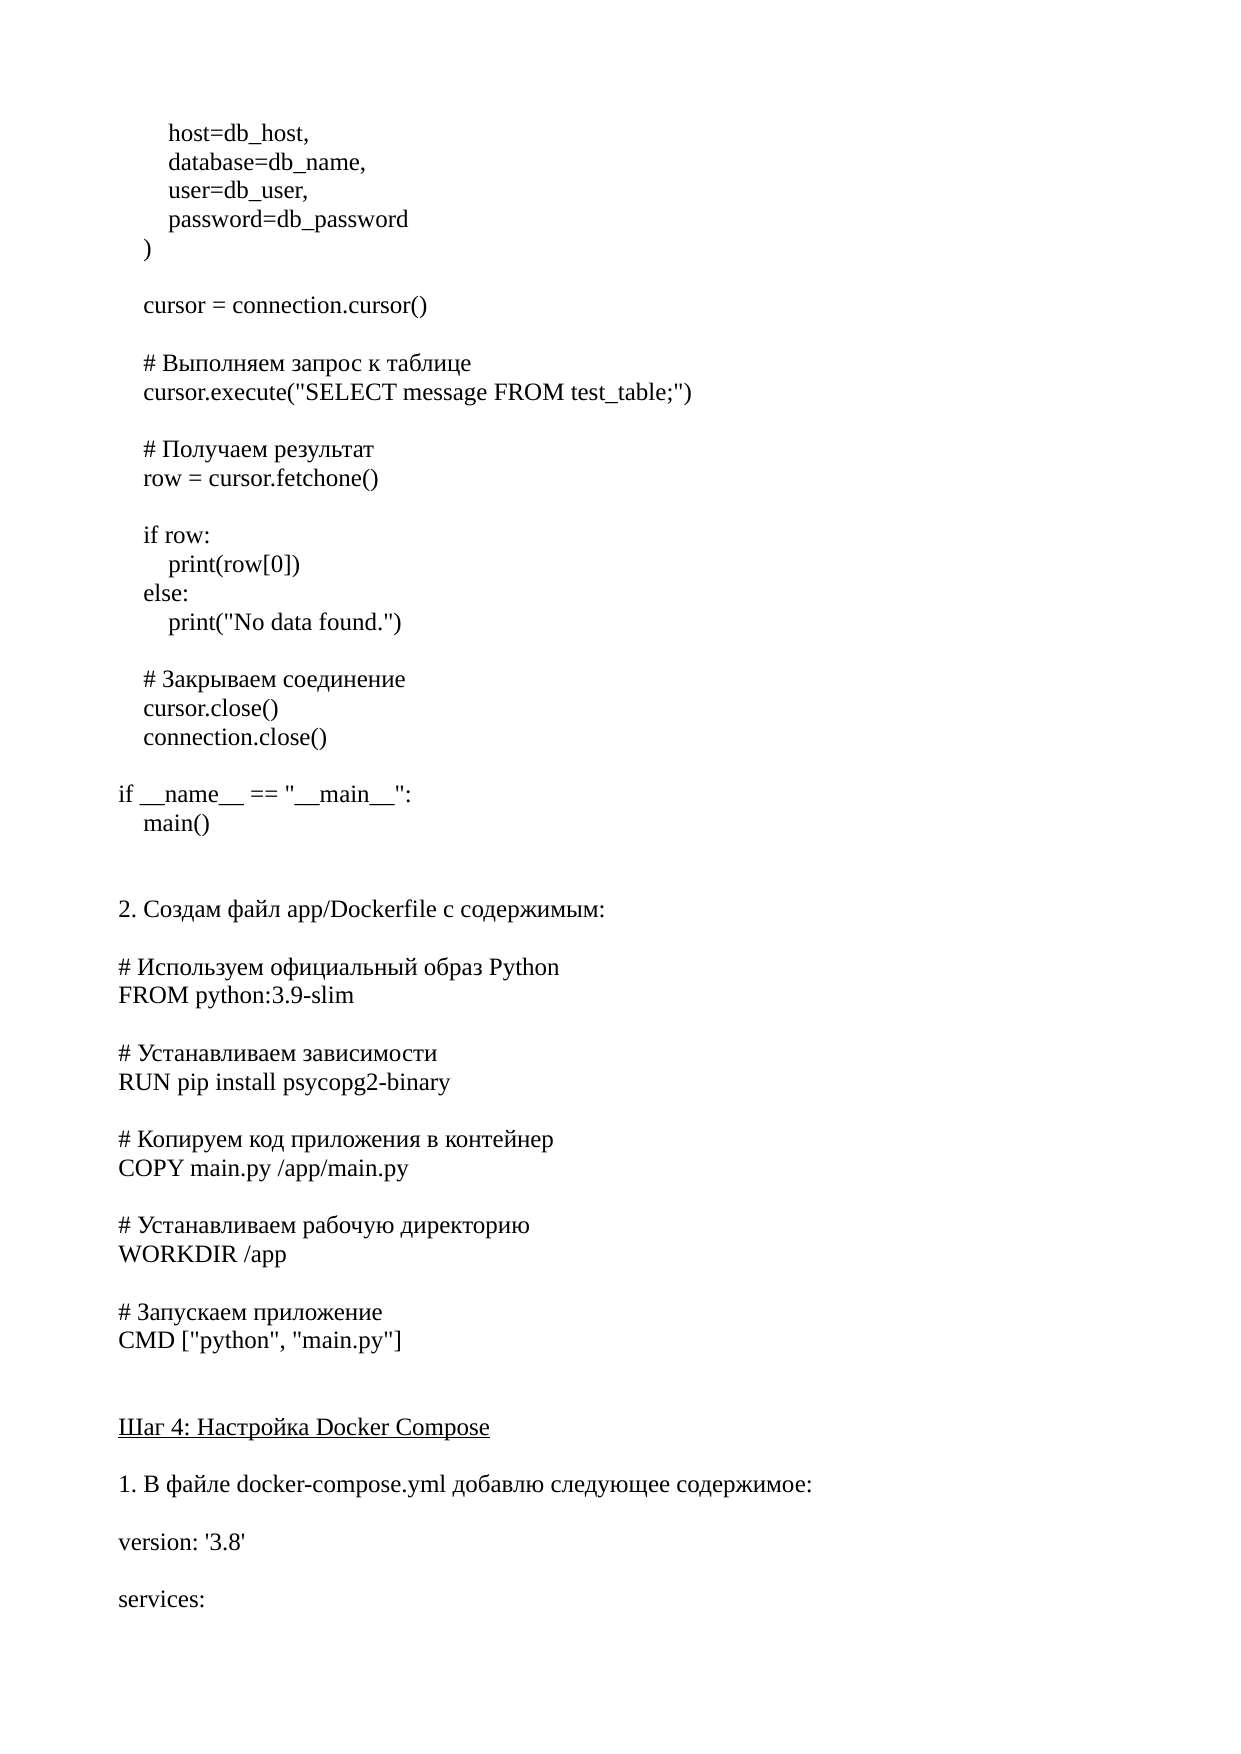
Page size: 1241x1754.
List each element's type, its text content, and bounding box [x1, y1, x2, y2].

text cursor.close() [118, 693, 1122, 722]
text # Запускаем приложение [118, 1297, 1122, 1326]
text cursor = connection.cursor() [118, 291, 1122, 319]
text # Закрываем соединение [118, 664, 1122, 693]
text FROM python:3.9-slim [118, 981, 1122, 1009]
text WORKDIR /app [118, 1239, 1122, 1268]
text connection.close() [118, 722, 1122, 751]
text print("No data found.") [118, 607, 1122, 636]
text password=db_password [118, 204, 1122, 233]
text # Устанавливаем рабочую директорию [118, 1211, 1122, 1239]
text 1. В файле docker-compose.yml добавлю следующее содержимое: [118, 1469, 1122, 1498]
text # Копируем код приложения в контейнер [118, 1124, 1122, 1153]
text database=db_name, [118, 147, 1122, 176]
text # Получаем результат [118, 434, 1122, 463]
text version: '3.8' [118, 1527, 1122, 1556]
text RUN pip install psycopg2-binary [118, 1067, 1122, 1096]
text user=db_user, [118, 176, 1122, 204]
text host=db_host, [118, 118, 1122, 147]
text cursor.execute("SELECT message FROM test_table;") [118, 377, 1122, 406]
text 2. Создам файл app/Dockerfile с содержимым: [118, 894, 1122, 923]
text # Устанавливаем зависимости [118, 1038, 1122, 1067]
text # Выполняем запрос к таблице [118, 348, 1122, 377]
text if __name__ == "__main__": [118, 779, 1122, 808]
text services: [118, 1584, 1122, 1613]
text else: [118, 578, 1122, 607]
text Шаг 4: Настройка Docker Compose [118, 1412, 1122, 1441]
text if row: [118, 521, 1122, 549]
text ) [118, 233, 1122, 262]
text COPY main.py /app/main.py [118, 1153, 1122, 1182]
text row = cursor.fetchone() [118, 463, 1122, 492]
text CMD ["python", "main.py"] [118, 1326, 1122, 1354]
text print(row[0]) [118, 549, 1122, 578]
text # Используем официальный образ Python [118, 952, 1122, 981]
text main() [118, 808, 1122, 837]
